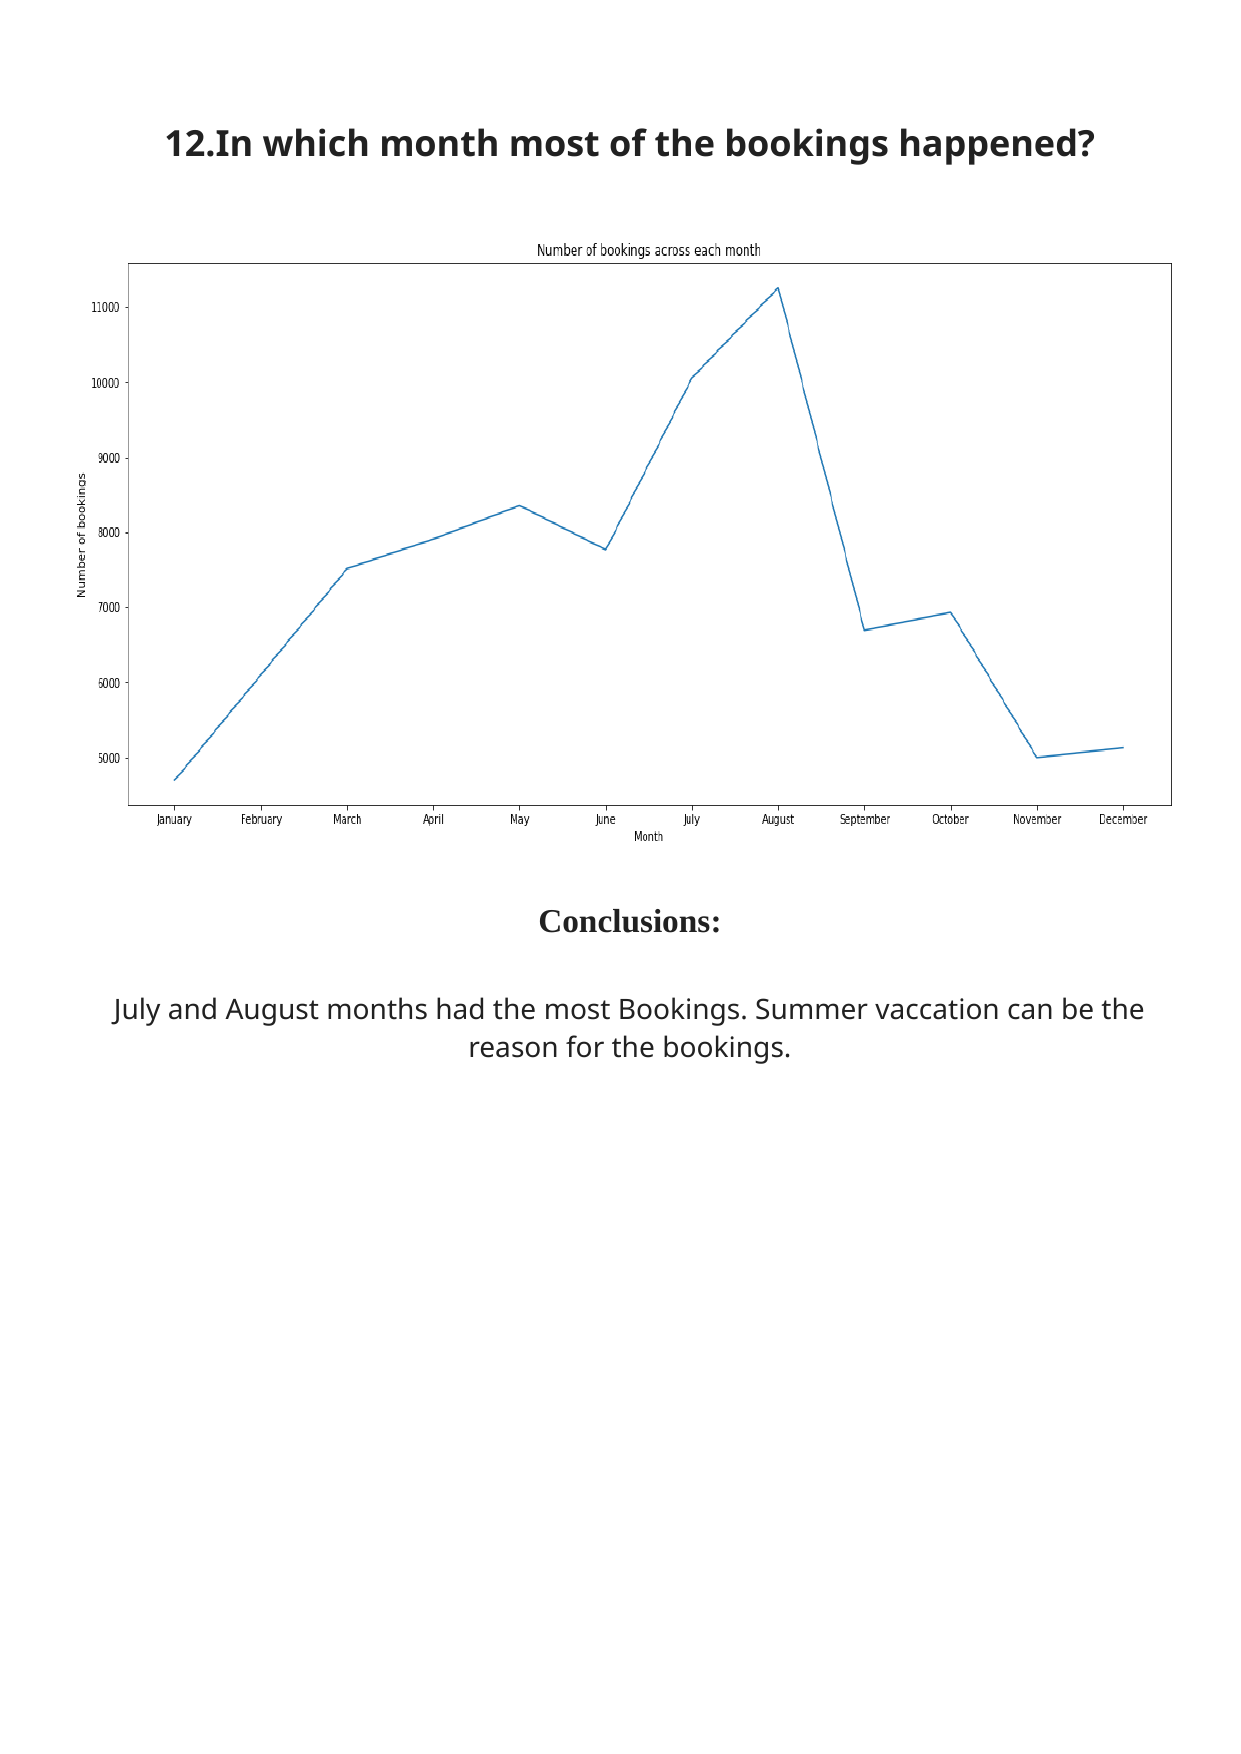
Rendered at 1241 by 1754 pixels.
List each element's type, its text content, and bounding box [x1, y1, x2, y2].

subtitle July and August months had the most Bookings. Summer vaccation can be the reason for the bookings. [72, 989, 1187, 1066]
picture [71, 235, 1175, 853]
subtitle 12.In which month most of the bookings happened? [72, 118, 1187, 167]
text Conclusions: [72, 901, 1187, 940]
